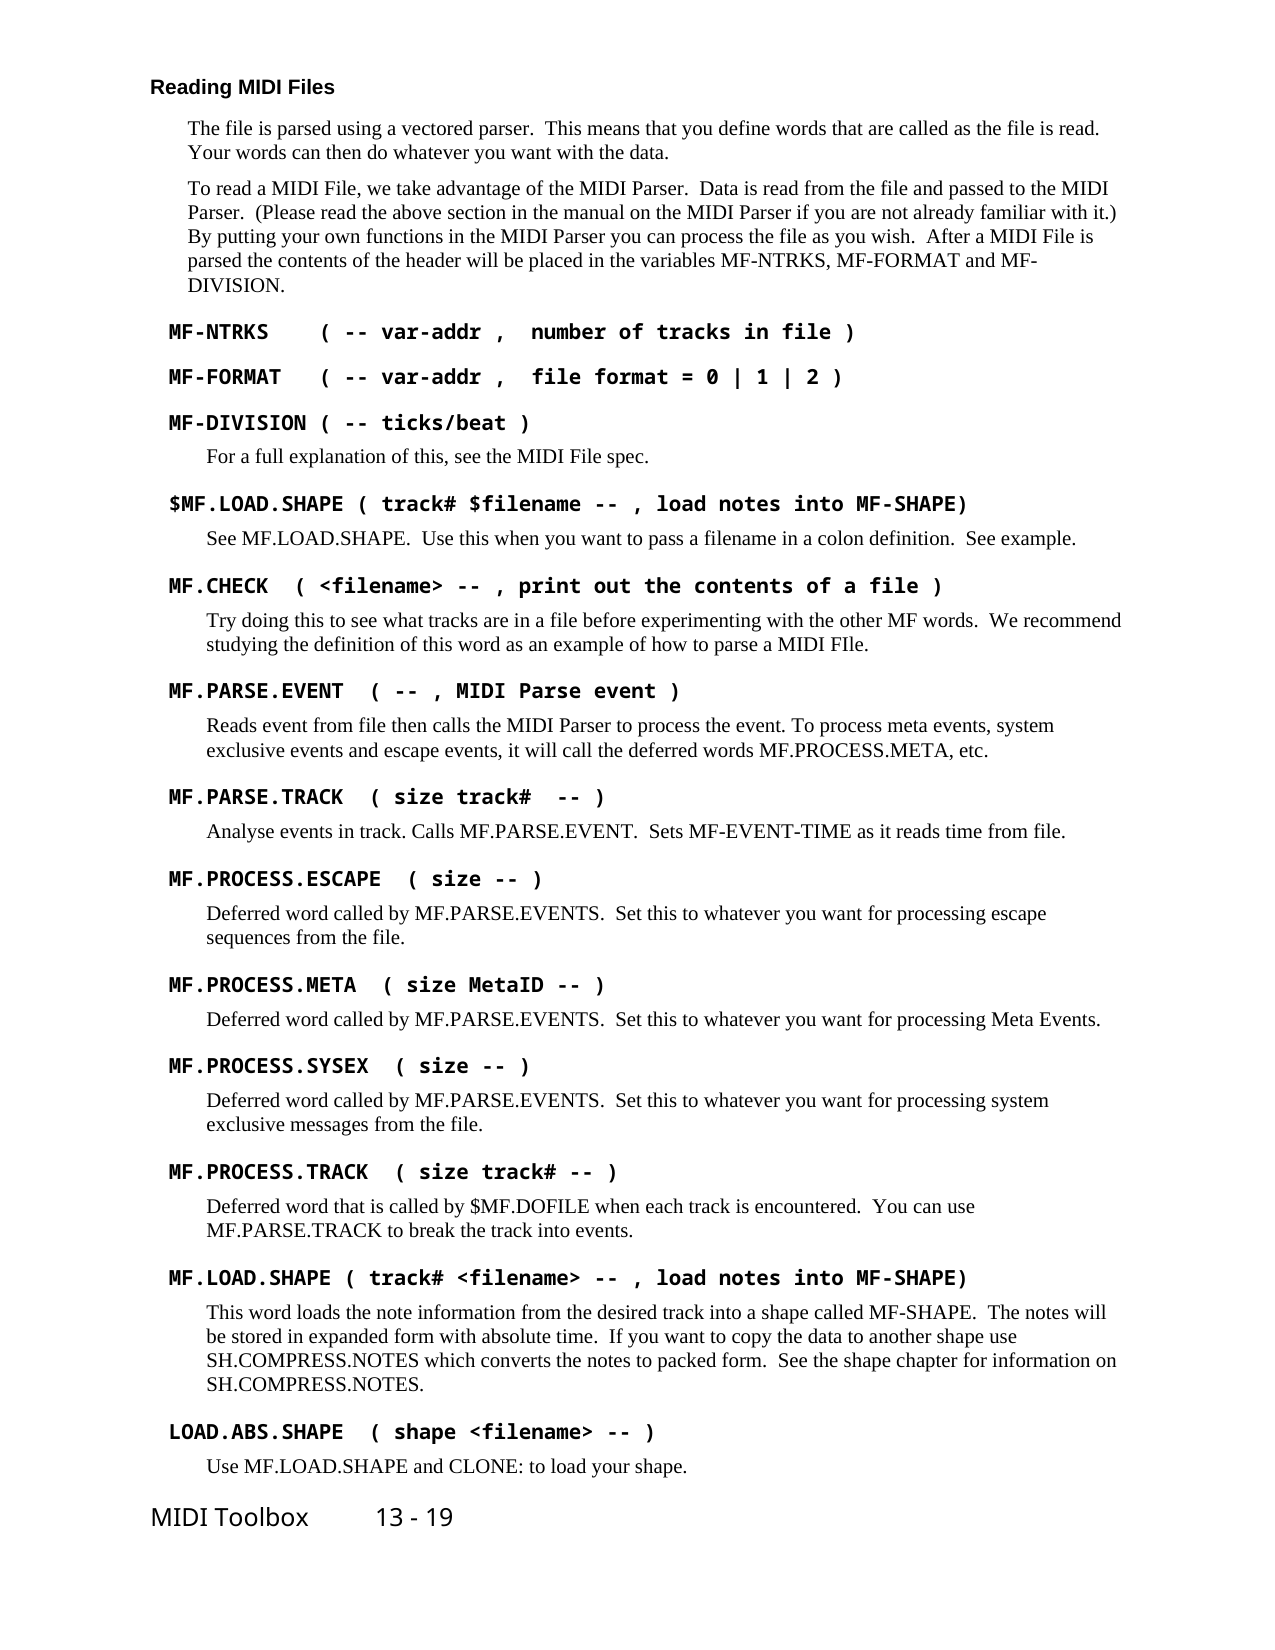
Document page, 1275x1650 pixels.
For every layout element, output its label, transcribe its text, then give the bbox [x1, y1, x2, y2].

text This word loads the note information from the desired track into a shape called MF-SHAPE. The notes will be stored in expanded form with absolute time. If you want to copy the data to another shape use SH.COMPRESS.NOTES which converts the notes to packed form. See the shape chapter for information on SH.COMPRESS.NOTES. [206, 1300, 1125, 1396]
text MF.CHECK ( <filename> -- , print out the contents of a file ) [169, 571, 1200, 599]
text MF.PARSE.EVENT ( -- , MIDI Parse event ) [169, 677, 1200, 705]
text $MF.LOAD.SHAPE ( track# $filename -- , load notes into MF-SHAPE) [169, 489, 1200, 518]
text MF.PROCESS.TRACK ( size track# -- ) [169, 1157, 1200, 1186]
text LOAD.ABS.SHAPE ( shape <filename> -- ) [169, 1417, 1200, 1445]
text MF-NTRKS ( -- var-addr , number of tracks in file ) [169, 317, 1200, 346]
text MF.PARSE.TRACK ( size track# -- ) [169, 782, 1200, 811]
subtitle Reading MIDI Files [150, 75, 1125, 99]
text MF-DIVISION ( -- ticks/beat ) [169, 408, 1200, 436]
text MF.PROCESS.ESCAPE ( size -- ) [169, 864, 1200, 892]
text MF-FORMAT ( -- var-addr , file format = 0 | 1 | 2 ) [169, 362, 1200, 391]
text MF.LOAD.SHAPE ( track# <filename> -- , load notes into MF-SHAPE) [169, 1263, 1200, 1291]
text Use MF.LOAD.SHAPE and CLONE: to load your shape. [206, 1453, 1125, 1478]
text To read a MIDI File, we take advantage of the MIDI Parser. Data is read from the file and passed to the MIDI Parser. (Please read the above section in the manual on the MIDI Parser if you are not already familiar with it.) By putting your own functions in the MIDI Parser you can process the file as you wish. After a MIDI File is parsed the contents of the header will be placed in the variables MF-NTRKS, MF-FORMAT and MF-DIVISION. [187, 176, 1125, 297]
text Deferred word called by MF.PARSE.EVENTS. Set this to whatever you want for processing Meta Events. [206, 1007, 1125, 1031]
text Deferred word called by MF.PARSE.EVENTS. Set this to whatever you want for processing escape sequences from the file. [206, 901, 1125, 949]
text For a full explanation of this, see the MIDI File spec. [206, 444, 1125, 468]
text Deferred word that is called by $MF.DOFILE when each track is encountered. You can use MF.PARSE.TRACK to break the track into events. [206, 1194, 1125, 1242]
text Deferred word called by MF.PARSE.EVENTS. Set this to whatever you want for processing system exclusive messages from the file. [206, 1088, 1125, 1136]
text See MF.LOAD.SHAPE. Use this when you want to pass a filename in a colon definition. See example. [206, 526, 1125, 550]
text MF.PROCESS.META ( size MetaID -- ) [169, 970, 1200, 998]
text Analyse events in track. Calls MF.PARSE.EVENT. Sets MF-EVENT-TIME as it reads time from file. [206, 819, 1125, 843]
text MF.PROCESS.SYSEX ( size -- ) [169, 1051, 1200, 1080]
text The file is parsed using a vectored parser. This means that you define words that are called as the file is read. Your words can then do whatever you want with the data. [187, 116, 1125, 164]
text Reads event from file then calls the MIDI Parser to process the event. To process meta events, system exclusive events and escape events, it will call the deferred words MF.PROCESS.META, etc. [206, 713, 1125, 762]
text Try doing this to see what tracks are in a file before experimenting with the other MF words. We recommend studying the definition of this word as an example of how to parse a MIDI FIle. [206, 608, 1125, 656]
